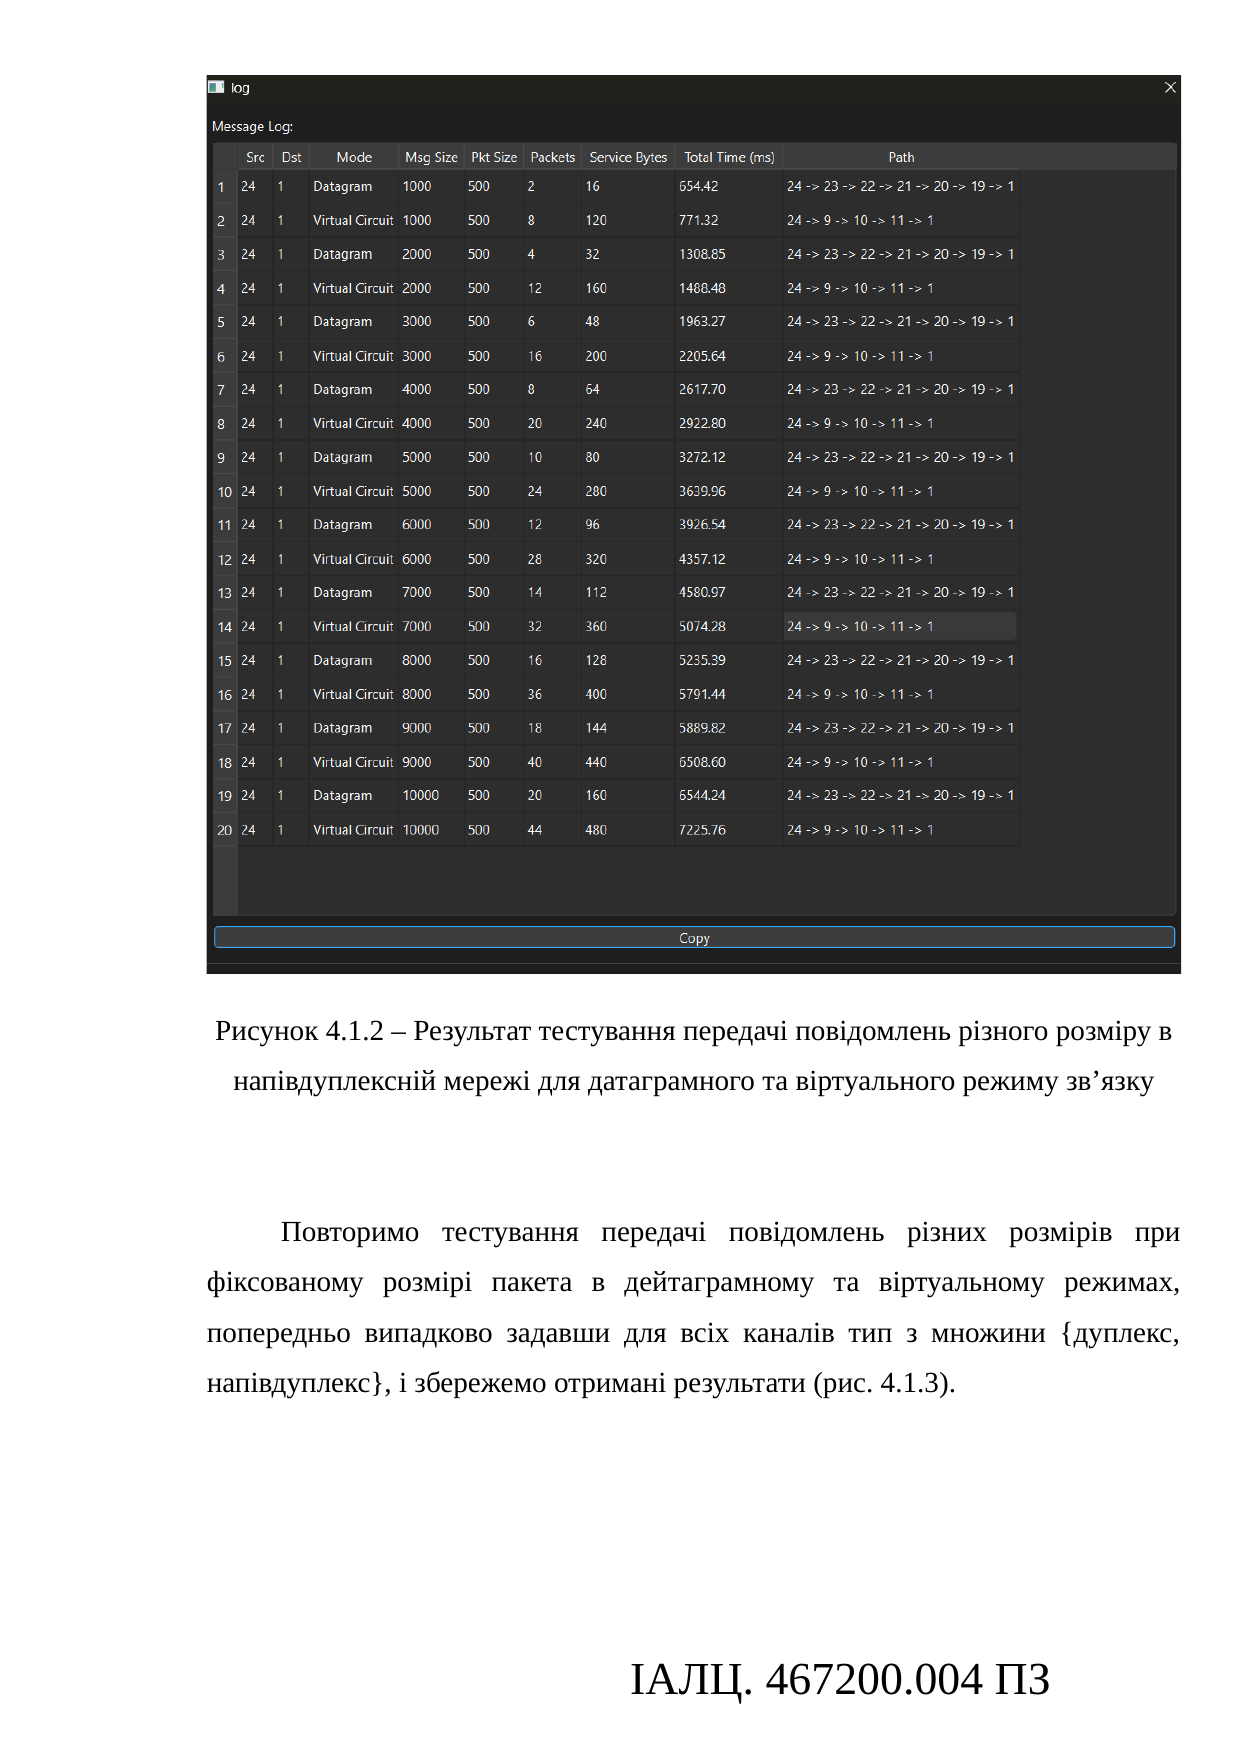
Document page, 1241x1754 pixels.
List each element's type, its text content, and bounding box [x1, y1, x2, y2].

text Рисунок 4.1.2 – Результат тестування передачі повідомлень різного розміру в напівдуплексній мережі для датаграмного та віртуального режиму зв’язку [207, 1013, 1181, 1097]
text Повторимо тестування передачі повідомлень різних розмірів при фіксованому розмірі пакета в дейтаграмному та віртуальному режимах, попередньо випадково задавши для всіх каналів тип з множини {дуплекс, напівдуплекс}, і збережемо отримані результати (рис. 4.1.3). [207, 1214, 1181, 1398]
